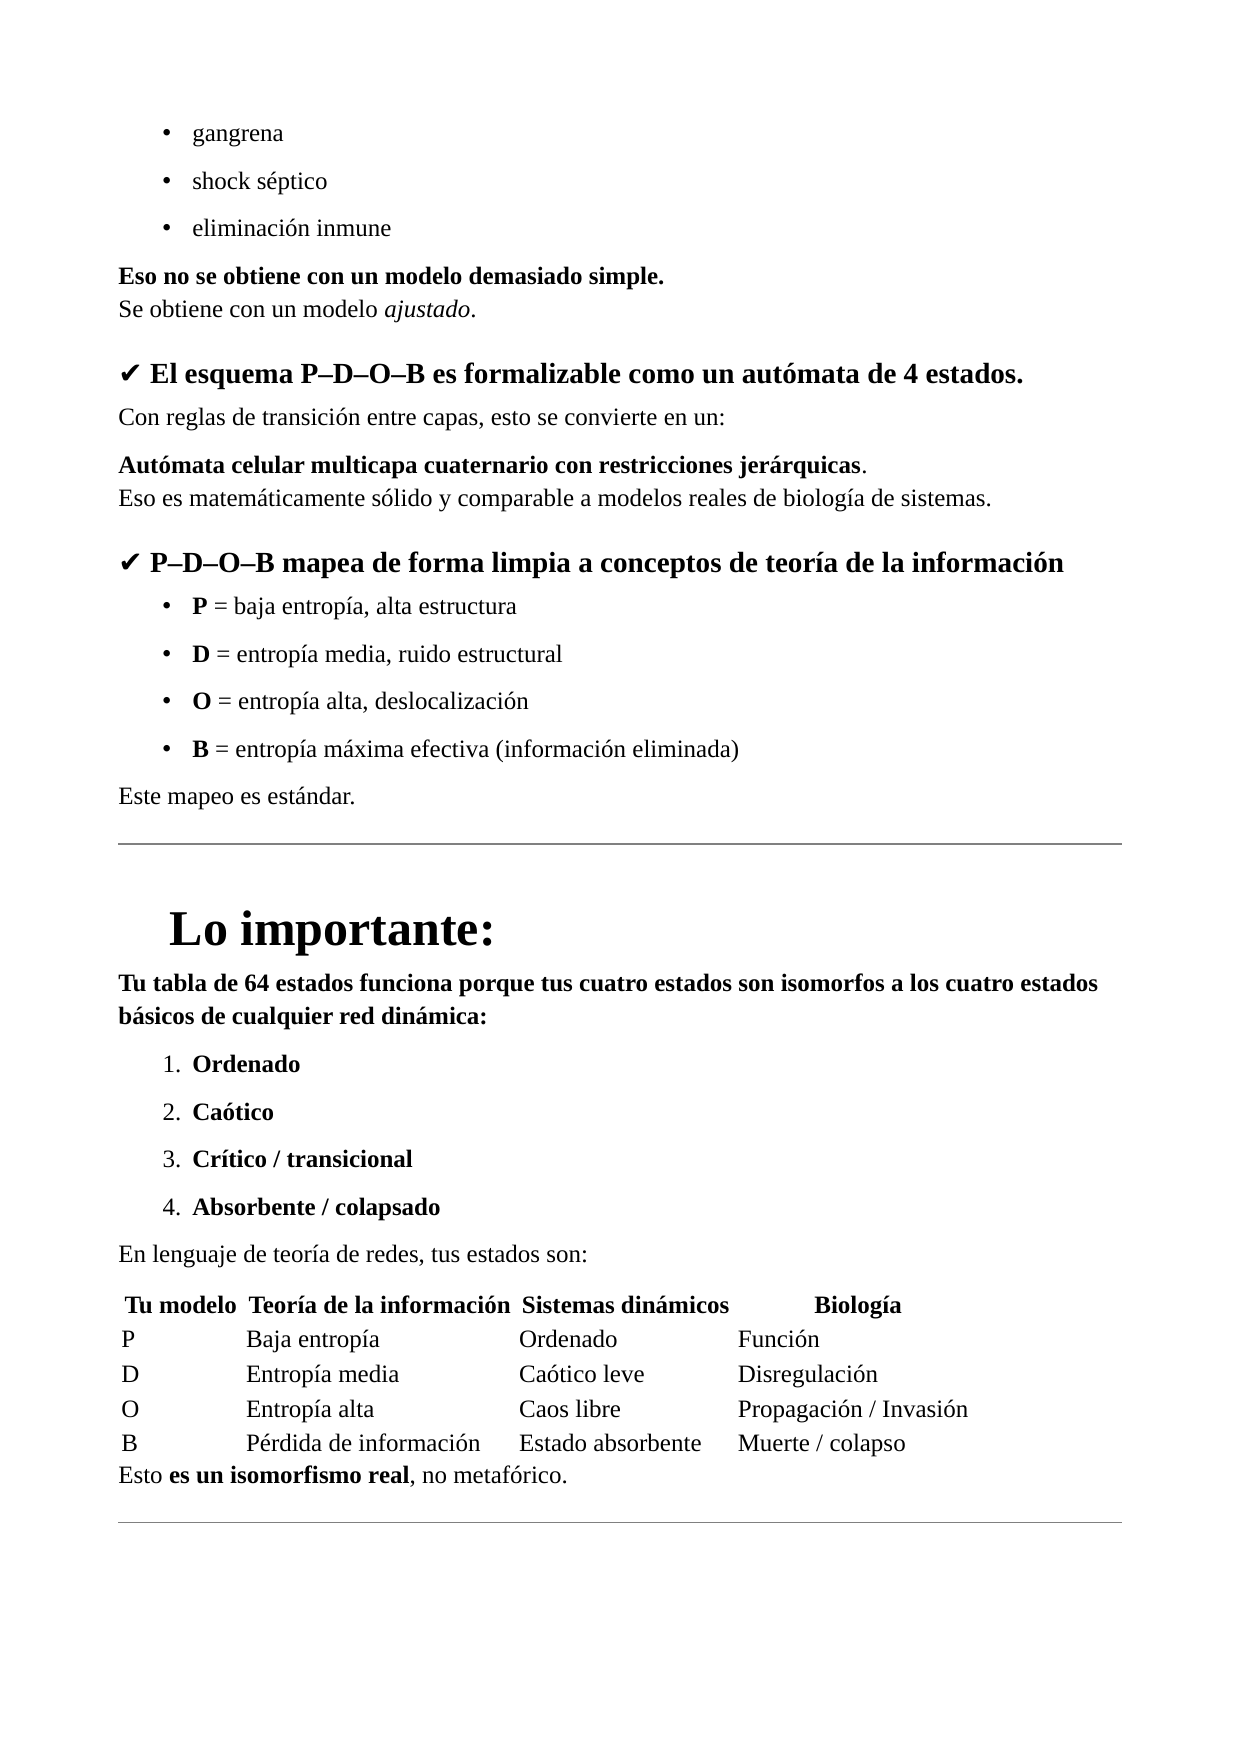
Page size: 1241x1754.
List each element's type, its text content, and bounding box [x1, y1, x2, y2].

table_cell Estado absorbente [516, 1425, 735, 1460]
table_cell Caótico leve [516, 1356, 735, 1391]
text Tu tabla de 64 estados funciona porque tus cuatro estados son isomorfos a los cuatro estados básicos de cualquier red dinámica: [118, 968, 1122, 1030]
table_header Teoría de la información [243, 1287, 516, 1322]
list P = baja entropía, alta estructura [162, 591, 1122, 620]
table_cell Muerte / colapso [735, 1425, 981, 1460]
table_cell Entropía alta [243, 1391, 516, 1425]
list Absorbente / colapsado [162, 1192, 1122, 1221]
list shock séptico [162, 166, 1122, 194]
table_header Biología [735, 1287, 981, 1322]
list Crítico / transicional [162, 1144, 1122, 1173]
list O = entropía alta, deslocalización [162, 686, 1122, 715]
text Con reglas de transición entre capas, esto se convierte en un: [118, 402, 1122, 431]
list Caótico [162, 1097, 1122, 1125]
list B = entropía máxima efectiva (información eliminada) [162, 734, 1122, 763]
subtitle ✔ El esquema P–D–O–B es formalizable como un autómata de 4 estados. [118, 356, 1122, 390]
table_cell D [118, 1356, 243, 1391]
text Eso no se obtiene con un modelo demasiado simple. Se obtiene con un modelo ajustado. [118, 261, 1122, 323]
text Esto es un isomorfismo real, no metafórico. [118, 1460, 1122, 1489]
table_header Tu modelo [118, 1287, 243, 1322]
subtitle ✔ P–D–O–B mapea de forma limpia a conceptos de teoría de la información [118, 545, 1122, 578]
text Autómata celular multicapa cuaternario con restricciones jerárquicas. Eso es matemáticamente sólido y comparable a modelos reales de biología de sistemas. [118, 450, 1122, 512]
table_cell Caos libre [516, 1391, 735, 1425]
text En lenguaje de teoría de redes, tus estados son: [118, 1239, 1122, 1268]
list eliminación inmune [162, 213, 1122, 242]
table_cell Ordenado [516, 1322, 735, 1356]
list gangrena [162, 118, 1122, 147]
table_cell Propagación / Invasión [735, 1391, 981, 1425]
table_cell P [118, 1322, 243, 1356]
list D = entropía media, ruido estructural [162, 639, 1122, 667]
table_cell B [118, 1425, 243, 1460]
table_cell Función [735, 1322, 981, 1356]
table_cell Pérdida de información [243, 1425, 516, 1460]
subtitle 🔥 Lo importante: [118, 898, 1122, 956]
table_cell Entropía media [243, 1356, 516, 1391]
table_header Sistemas dinámicos [516, 1287, 735, 1322]
table_cell Disregulación [735, 1356, 981, 1391]
list Ordenado [162, 1049, 1122, 1078]
table_cell Baja entropía [243, 1322, 516, 1356]
text Este mapeo es estándar. [118, 781, 1122, 810]
table_cell O [118, 1391, 243, 1425]
